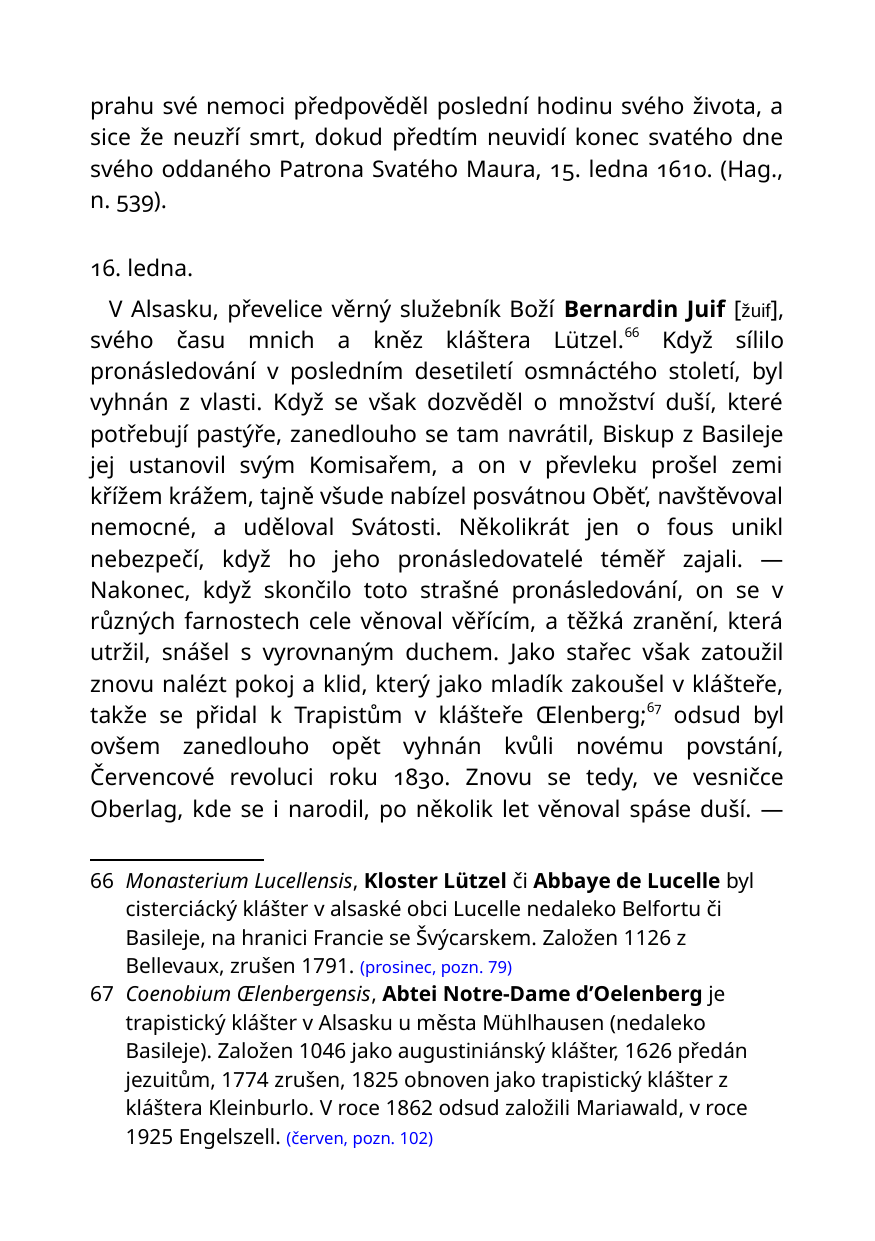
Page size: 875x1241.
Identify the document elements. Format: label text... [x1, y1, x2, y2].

text 16. ledna. [90, 252, 784, 283]
text prahu své nemoci předpověděl poslední hodinu svého života, a sice že neuzří smrt, dokud předtím neuvidí konec svatého dne svého oddaného Patrona Svatého Maura, 15. ledna 1610. (Hag., n. 539). [90, 90, 784, 215]
text Coenobium Œlenbergensis, Abtei Notre-Dame d’Oelenberg je trapistický klášter v Alsasku u města Mühlhausen (nedaleko Basileje). Založen 1046 jako augustiniánský klášter, 1626 předán jezuitům, 1774 zrušen, 1825 obnoven jako trapistický klášter z kláštera Kleinburlo. V roce 1862 odsud založili Mariawald, v roce 1925 Engelszell. (červen, pozn. 102) [90, 979, 784, 1150]
text V Alsasku, převelice věrný služebník Boží Bernardin Juif [žuif], svého času mnich a kněz kláštera Lützel. Když sílilo pronásledování v posledním desetiletí osmnáctého století, byl vyhnán z vlasti. Když se však dozvěděl o množství duší, které potřebují pastýře, zanedlouho se tam navrátil, Biskup z Basileje jej ustanovil svým Komisařem, a on v převleku prošel zemi křížem krážem, tajně všude nabízel posvátnou Oběť, navštěvoval nemocné, a uděloval Svátosti. Několikrát jen o fous unikl nebezpečí, když ho jeho pronásledovatelé téměř zajali. — Nakonec, když skončilo toto strašné pronásledování, on se v různých farnostech cele věnoval věřícím, a těžká zranění, která utržil, snášel s vyrovnaným duchem. Jako stařec však zatoužil znovu nalézt pokoj a klid, který jako mladík zakoušel v klášteře, takže se přidal k Trapistům v klášteře Œlenberg; odsud byl ovšem zanedlouho opět vyhnán kvůli novému povstání, Červencové revoluci roku 183o. Znovu se tedy, ve vesničce Oberlag, kde se i narodil, po několik let věnoval spáse duší. — [90, 292, 784, 824]
text Monasterium Lucellensis, Kloster Lützel či Abbaye de Lucelle byl cisterciácký klášter v alsaské obci Lucelle nedaleko Belfortu či Basileje, na hranici Francie se Švýcarskem. Založen 1126 z Bellevaux, zrušen 1791. (prosinec, pozn. 79) [90, 866, 784, 979]
